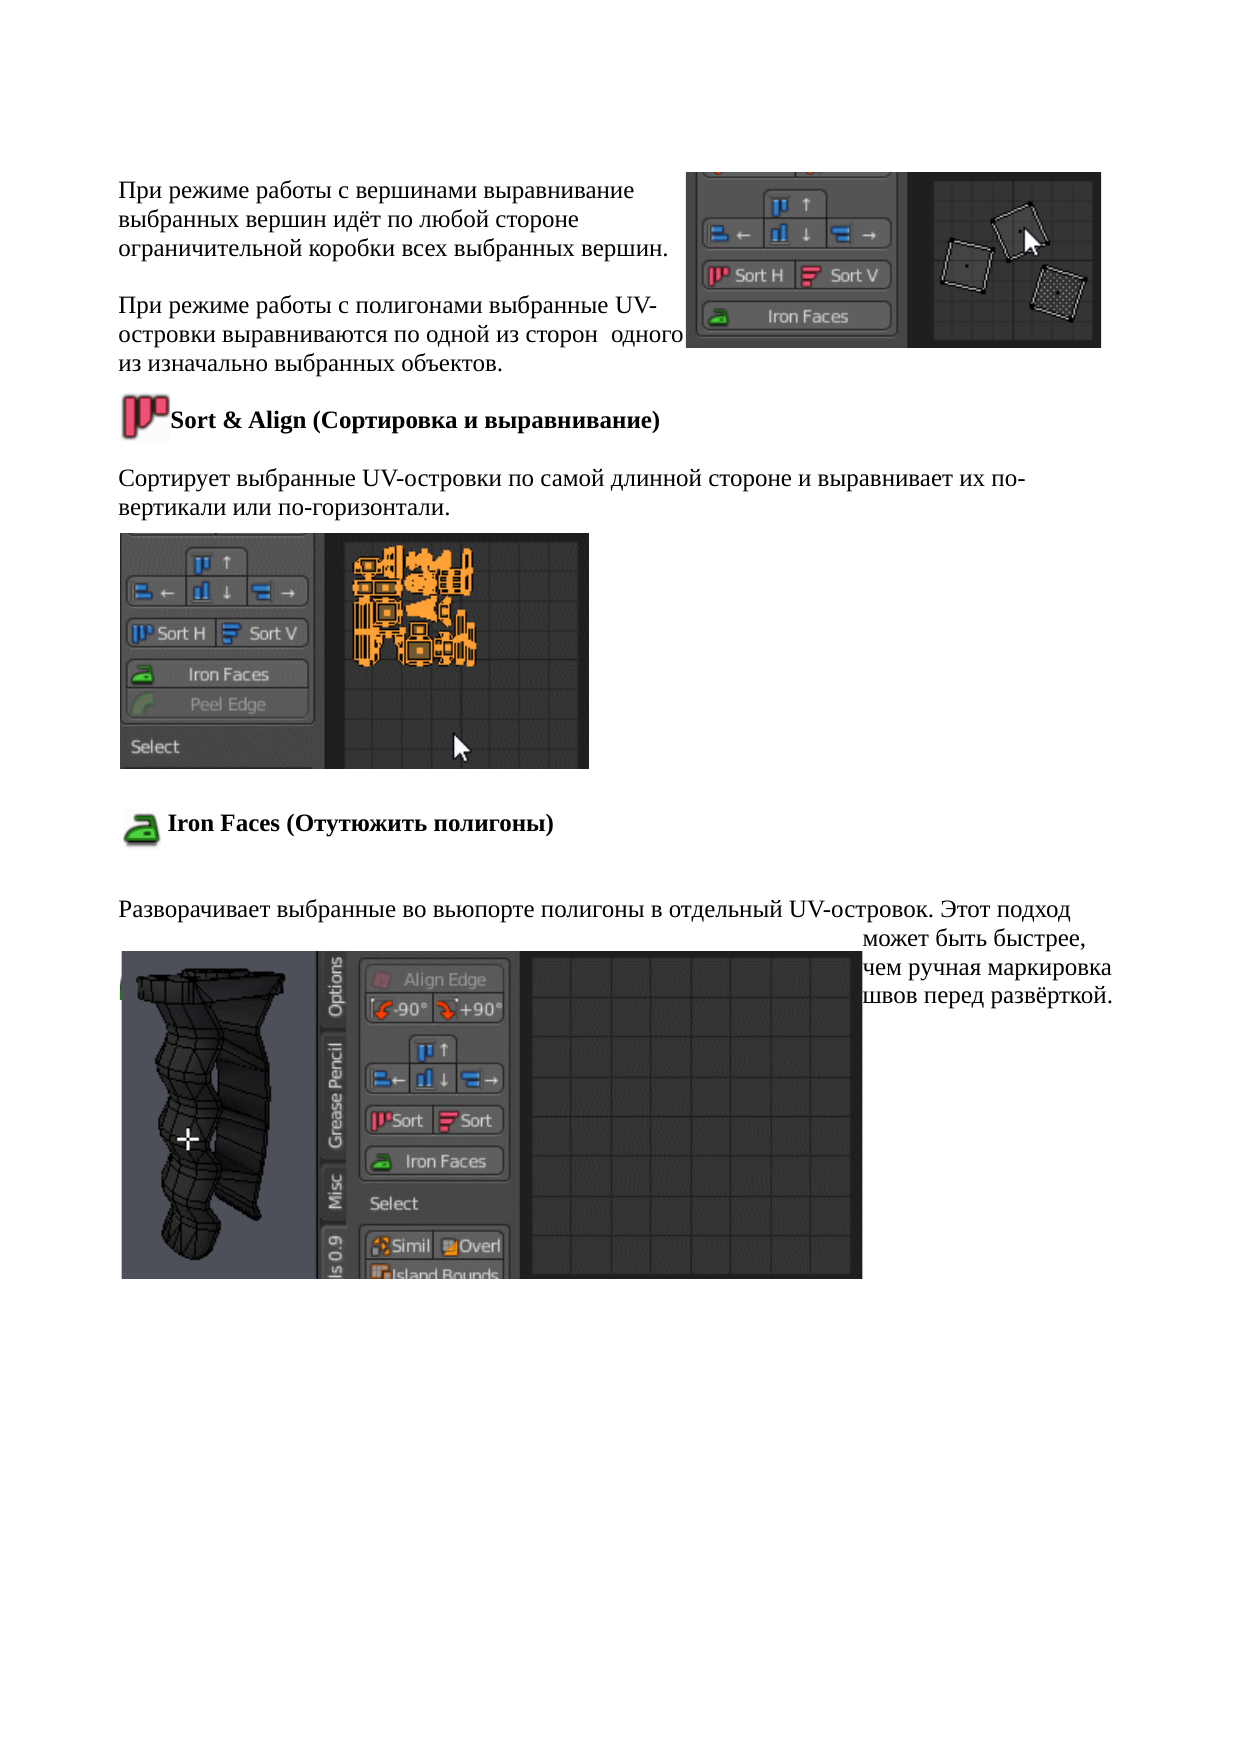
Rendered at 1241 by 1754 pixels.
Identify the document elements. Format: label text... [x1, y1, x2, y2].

picture [122, 809, 162, 850]
picture [120, 391, 170, 442]
text Iron Faces (Отутюжить полигоны) [118, 808, 1122, 837]
picture [119, 951, 863, 1279]
picture [685, 172, 1102, 348]
picture [120, 533, 589, 769]
text Разворачивает выбранные во вьюпорте полигоны в отдельный UV-островок. Этот подход может быть быстрее, чем ручная маркировка швов перед развёрткой. [118, 837, 1122, 1067]
text При режиме работы с вершинами выравнивание выбранных вершин идёт по любой стороне ограничительной коробки всех выбранных вершин. При режиме работы с полигонами выбранные UV-островки выравниваются по одной из сторон одного из изначально выбранных объектов. Sort & Align (Сортировка и выравнивание) Сортирует выбранные UV-островки по самой длинной стороне и выравнивает их по-вертикали или по-горизонтали. [118, 118, 1122, 521]
